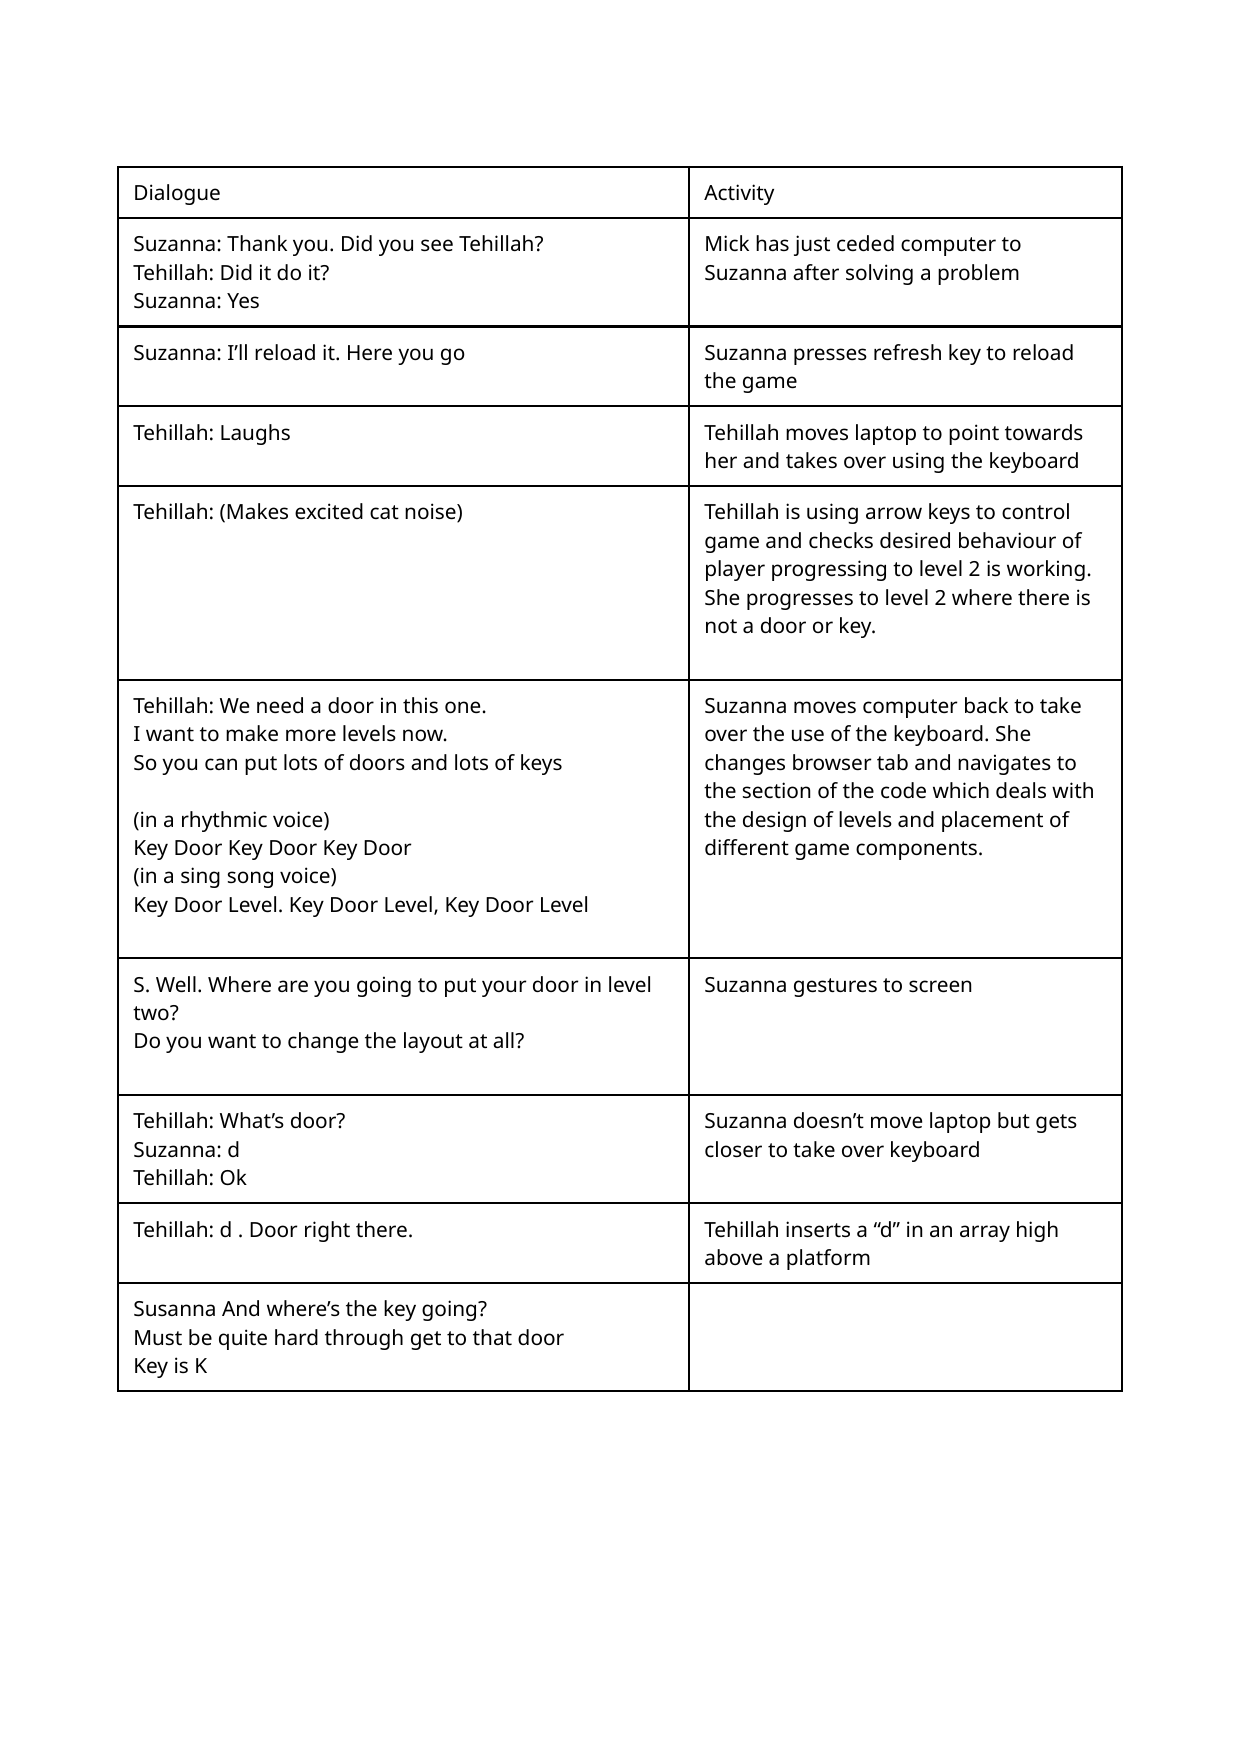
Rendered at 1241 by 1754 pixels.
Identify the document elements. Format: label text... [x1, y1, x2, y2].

table_cell Mick has just ceded computer to Suzanna after solving a problem [690, 219, 1121, 325]
table_cell S. Well. Where are you going to put your door in level two? Do you want to change the layout at all? [119, 959, 688, 1094]
table_cell [690, 1284, 1121, 1390]
table_cell Tehillah: What’s door? Suzanna: d Tehillah: Ok [119, 1096, 688, 1202]
table_cell Suzanna: I’ll reload it. Here you go [119, 328, 688, 405]
table_cell Tehillah inserts a “d” in an array high above a platform [690, 1204, 1121, 1282]
table_header Activity [690, 168, 1121, 217]
table_cell Tehillah: (Makes excited cat noise) [119, 487, 688, 678]
table_cell Suzanna gestures to screen [690, 959, 1121, 1094]
table_cell Suzanna presses refresh key to reload the game [690, 328, 1121, 405]
table_cell Tehillah: Laughs [119, 407, 688, 485]
table_cell Tehillah: d . Door right there. [119, 1204, 688, 1282]
table_cell Suzanna moves computer back to take over the use of the keyboard. She changes browser tab and navigates to the section of the code which deals with the design of levels and placement of different game components. [690, 681, 1121, 957]
table_header Dialogue [119, 168, 688, 217]
table_cell Susanna And where’s the key going? Must be quite hard through get to that door Key is K [119, 1284, 688, 1390]
table_cell Tehillah: We need a door in this one. I want to make more levels now. So you can put lots of doors and lots of keys (in a rhythmic voice) Key Door Key Door Key Door (in a sing song voice) Key Door Level. Key Door Level, Key Door Level [119, 681, 688, 957]
table_cell Tehillah moves laptop to point towards her and takes over using the keyboard [690, 407, 1121, 485]
table_cell Suzanna: Thank you. Did you see Tehillah? Tehillah: Did it do it? Suzanna: Yes [119, 219, 688, 325]
table_cell Tehillah is using arrow keys to control game and checks desired behaviour of player progressing to level 2 is working. She progresses to level 2 where there is not a door or key. [690, 487, 1121, 678]
table_cell Suzanna doesn’t move laptop but gets closer to take over keyboard [690, 1096, 1121, 1202]
